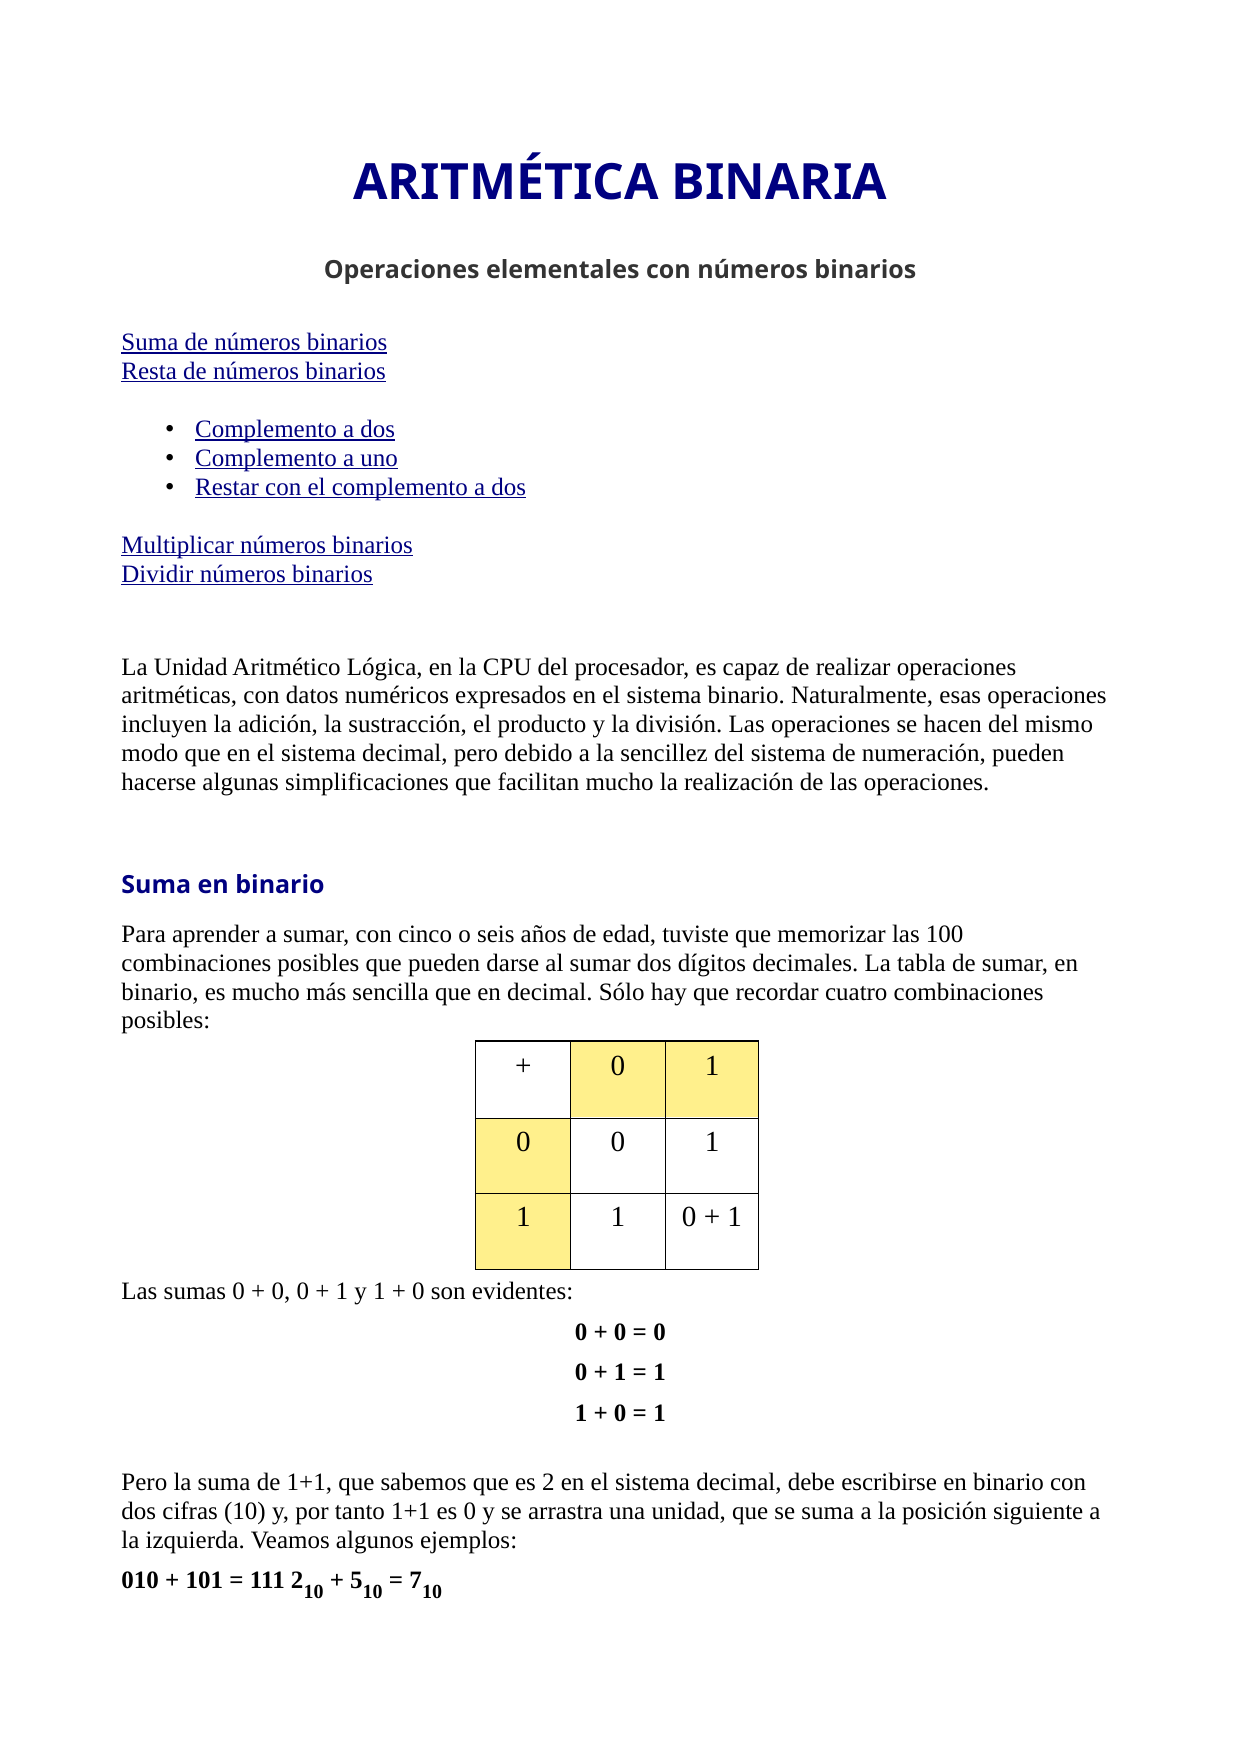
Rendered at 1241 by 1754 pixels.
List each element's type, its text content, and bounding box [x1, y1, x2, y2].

table_header 1 [666, 1042, 758, 1117]
table_cell 1 [666, 1119, 758, 1193]
table_cell 0 [571, 1119, 665, 1193]
table_cell 0 + 1 [666, 1194, 758, 1269]
table_cell 1 [476, 1194, 570, 1269]
table_cell 1 [571, 1194, 665, 1269]
table_cell 0 [476, 1119, 570, 1193]
table_header + [476, 1042, 570, 1117]
table_header ARITMÉTICA BINARIA Operaciones elementales con números binarios Suma de números binarios Resta de números binarios Complemento a dos Complemento a uno Restar con el complemento a dos Multiplicar números binarios Dividir números binarios La Unidad Aritmético Lógica, en la CPU del procesador, es capaz de realizar operaciones aritméticas, con datos numéricos expresados en el sistema binario. Naturalmente, esas operaciones incluyen la adición, la sustracción, el producto y la división. Las operaciones se hacen del mismo modo que en el sistema decimal, pero debido a la sencillez del sistema de numeración, pueden hacerse algunas simplificaciones que facilitan mucho la realización de las operaciones. Suma en binario Para aprender a sumar, con cinco o seis años de edad, tuviste que memorizar las 100 combinaciones posibles que pueden darse al sumar dos dígitos decimales. La tabla de sumar, en binario, es mucho más sencilla que en decimal. Sólo hay que recordar cuatro combinaciones posibles: Las sumas 0 + 0, 0 + 1 y 1 + 0 son evidentes: 0 + 0 = 0 0 + 1 = 1 1 + 0 = 1 Pero la suma de 1+1, que sabemos que es 2 en el sistema decimal, debe escribirse en binario con dos cifras (10) y, por tanto 1+1 es 0 y se arrastra una unidad, que se suma a la posición siguiente a la izquierda. Veamos algunos ejemplos: 010 + 101 = 111 210 + 510 = 710 001101 + 100101 = 110010 1310 + 3710 = 5010 1011011 + 1011010 = 10110101 9110 + 9010 = 18110 110111011 + 100111011 = 1011110110 44310 + 31510 = 75810 Ejercicio 1: Realiza las siguientes sumas de números binarios: 111011 + 110 111110111 + 111001 10111 + 11011 + 10111 Sustracción en binario La técnica de la resta en binario es, nuevamente, igual que la misma operación en el sistema decimal. Pero conviene repasar la operación de restar en decimal para comprender la operación binaria, que es más sencilla. Los términos que intervienen en la resta se llaman minuendo, sustraendo y diferencia. Las restas 0 - 0, 1 - 0 y 1 - 1 son evidentes: 0 – 0 = 0 1 – 0 = 1 1 – 1 = 0 La resta 0 - 1 se resuelve, igual que en el sistema decimal, tomando una unidad prestada de la posición siguiente: 10 - 1, es decir, 210 – 110 = 1. Esa unidad prestada debe devolverse, sumándola, a la posición siguiente. Veamos algunos ejemplos: 111 – 101 = 010 710 – 510 = 210 10001 – 01010 = 00111 1710 – 1010 = 710 11011001 – 10101011 = 00101110 21710 – 17110 = 4610 111101001 – 101101101 = 001111100 48910 – 36510 = 12410 Ejercicio 2: Realiza las siguientes restas de números binarios y comprueba los resultados convirtiéndolos al sistema decimal: 111011 - 110 111110111 - 111001 1010111 - 11011 – 10011 A pesar de lo sencillo que es el procedimiento de restar, es facil confundirse. Tenemos interiorizado el sistema decimal y hemos aprendido a restar mecánicamente, sin detenernos a pensar en el significado del arrastre. Para simplificar las restas y reducir la posibilidad de cometer errores hay varias soluciones: Dividir los números largos en grupos. En el siguiente ejemplo, vemos cómo se divide una resta larga en tres restas cortas: 100110011101 1001 1001 1101 010101110010 0101 0111 0010 010000101011 0100 0010 1011 Calculando el complemento a dos del sustraendo Complemento a dos El complemento a dos de un número N, compuesto por n bits, se define como: C2N = 2n – N Veamos un ejemplo: tomemos el número N = 1011012, que tiene 6 bits, y calculemos su complemento a dos: N = 4510 n = 6 26 = 64 y, por tanto: C2N = 64 – 45 = 19 = 0100112 Ejercicio 3: Calcula el complemento a dos de los siguientes números: 11001, 10001011, 110011010 Complemento a uno El complemento a uno de un número N, compuesto por n bits es, por definición, una unidad menor que el complemento a dos, es decir: C1N = C2N - 1 y, por la misma razón: C2N = C1N + 1 Calculemos el complemento a uno del mismo número del ejemplo anterior: siendo N = 101101, y su complemento a dos C2N = 010011 C1N = C2N – 1 = 010011 – 000001 = 010010 C1N = 010010 Da la sensación de que calcular el complemento a uno no es más que una forma elegante de comlicarse la vida, y que no va a ser más sencillo restar utilizando el complemento a dos, porque el procedimiento para calcular el complemento a dos es más difícil y laborioso que la propia resta. Pero es mucho más sencillo de lo que parece. En realidad, el complemento a uno de un número binario es el número resultante de invertir los UNOS y CEROS de dicho número. Por ejemplo si: N = 110100101 obtenemos su complemento a uno invirtiendo ceros y unos, con lo que resulta: C1N = 001011010 y su complemento a dos es: C2N = C1N + 1 = 001011011 ¡es muy fácil! Veamos otro ejemplo de cálculo de complementos. Sea: N = 0110110101 El complemento a uno es: C1N = 1001001010 y el complemento a dos es: C2N = 1001001011 Restar en binario usando el complemento a dos Y, por fin, vamos a ver cómo facilita la resta el complemento. La resta binaria de dos números puede obtenerse sumando al minuendo el complemento a dos del sustraendo. Veamos algunos ejemplos: Primer ejemplo: Hagamos la siguiente resta, 91 – 46 = 45, en binario: 1011011 – 0101110 = 0101101 Tiene alguna dificultad, cuando se acumulan los arrastres a la resta siguiente. Pero esta misma resta puede hacerse como una suma, utilizando el complemento a dos del sustraendo: 1011011 + 1010010 = 0101101 En el resultado de la suma nos sobra un bit, que se desborda por la izquierda. Pero, como el número resultante no puede ser más largo que el minuendo, el bit sobrante se desprecia. Segundo ejemplo: Hagamos esta otra resta, 219 – 23 = 196, utilizando el complemento a dos: 21910 = 110110112, 2310 = 000101112 C223 = 11101001 El resultado de la resta será: 11011011 + 11101001 = 111000100 Y, despreciando el bit que se desborda por la izquierda, llegamos al resultado correcto: 110001002 = 19610 ¡Qué fácil! Ejercicio 4: Haz las siguientes restas binarias utilizando la técnica del complemento a dos. Al terminar, comprueba los resultados haciendo la resta en el sistema decimal: 11010001101 – 1000111101 10110011101 - 1110101 Multiplicación binaria La multiplicación en binario es más fácil que en cualquier otro sistema de numeración. Como los factores de la multiplicación sólo pueden ser CEROS o UNOS, el producto sólo puede ser CERO o UNO. En otras palabras, las tablas de multiplicar del cero y del uno son muy fáciles de aprender: En un ordenador, sin embargo, la operación de multiplicar se realiza mediante sumas repetidas. Eso crea algunos problemas en la programación porque cada suma de dos UNOS origina un arrastre, que se resuelven contando el número de UNOS y de arrastres en cada columna. Si el número de UNOS es par, la suma es un CERO y si es impar, un UNO. Luego, para determinar los arrastres a la posición superior, se cuentan las parejas de UNOS. Veamos, por ejemplo, una multiplicación: Para comprobar que el resultado es correcto, convertimos los factores y el resultado al sistema decimal: 3349 * 13 = 43537 ¡correcto! Ejercicio 5: Haz las siguientes multiplicaciones binarias. Al terminar, comprueba los resultados haciendo las multiplicaciones en el sistema decimal: 10110101000101 x 1011 10100001111011 x 10011 División binaria Igual que en el producto, la división es muy fácil de realizar, porque no son posibles en el cociente otras cifras que UNOS y CEROS. Consideremos el siguiente ejemplo, 42 : 6 = 7, en binario: Se intenta dividir el dividendo por el divisor, empezando por tomar en ambos el mismo número de cifras (100 entre 110, en el ejemplo). Si no puede dividirse, se intenta la división tomando un dígito más (1001 entre 100). Si la división es posible, entonces, el divisor sólo podrá estar contenido una vez en el dividendo, es decir, la primera cifra del cociente es un UNO. En ese caso, el resultado de multiplicar el divisor por 1 es el propio divisor. Restamos las cifras del dividendo del divisor y bajamos la cifra siguiente. El procedimiento de división continúa del mismo modo que en el sistema decimal. Ejercicio 5: Haz las siguientes divisiones binarias. Al terminar, comprueba los resultados haciendo las divisiones en el sistema decimal: 10110101000101 : 1011 10100001111011 : 10011 Luis González Profesor de Tecnologías de la Información I.E.S. Santa Eugenia (Madrid) EJERCICIOS adicionales Realiza las siguientes sumas de números octales: 365 + 23 2732 + 1265 65 + 1773 Suma los siguientes números hexadecimales: 17A + 3C 20F5 + 31B 2E70C + 1AA7F Resta los siguientes números octales: 365 - 23 2732 - 1265 1773 – 65 Realiza las siguientes restas de números hexadecimales: 17A - 3C 20F5 - 31B 2E70C – 1AA7F [118, 118, 1122, 1612]
table_header 0 [571, 1042, 665, 1117]
